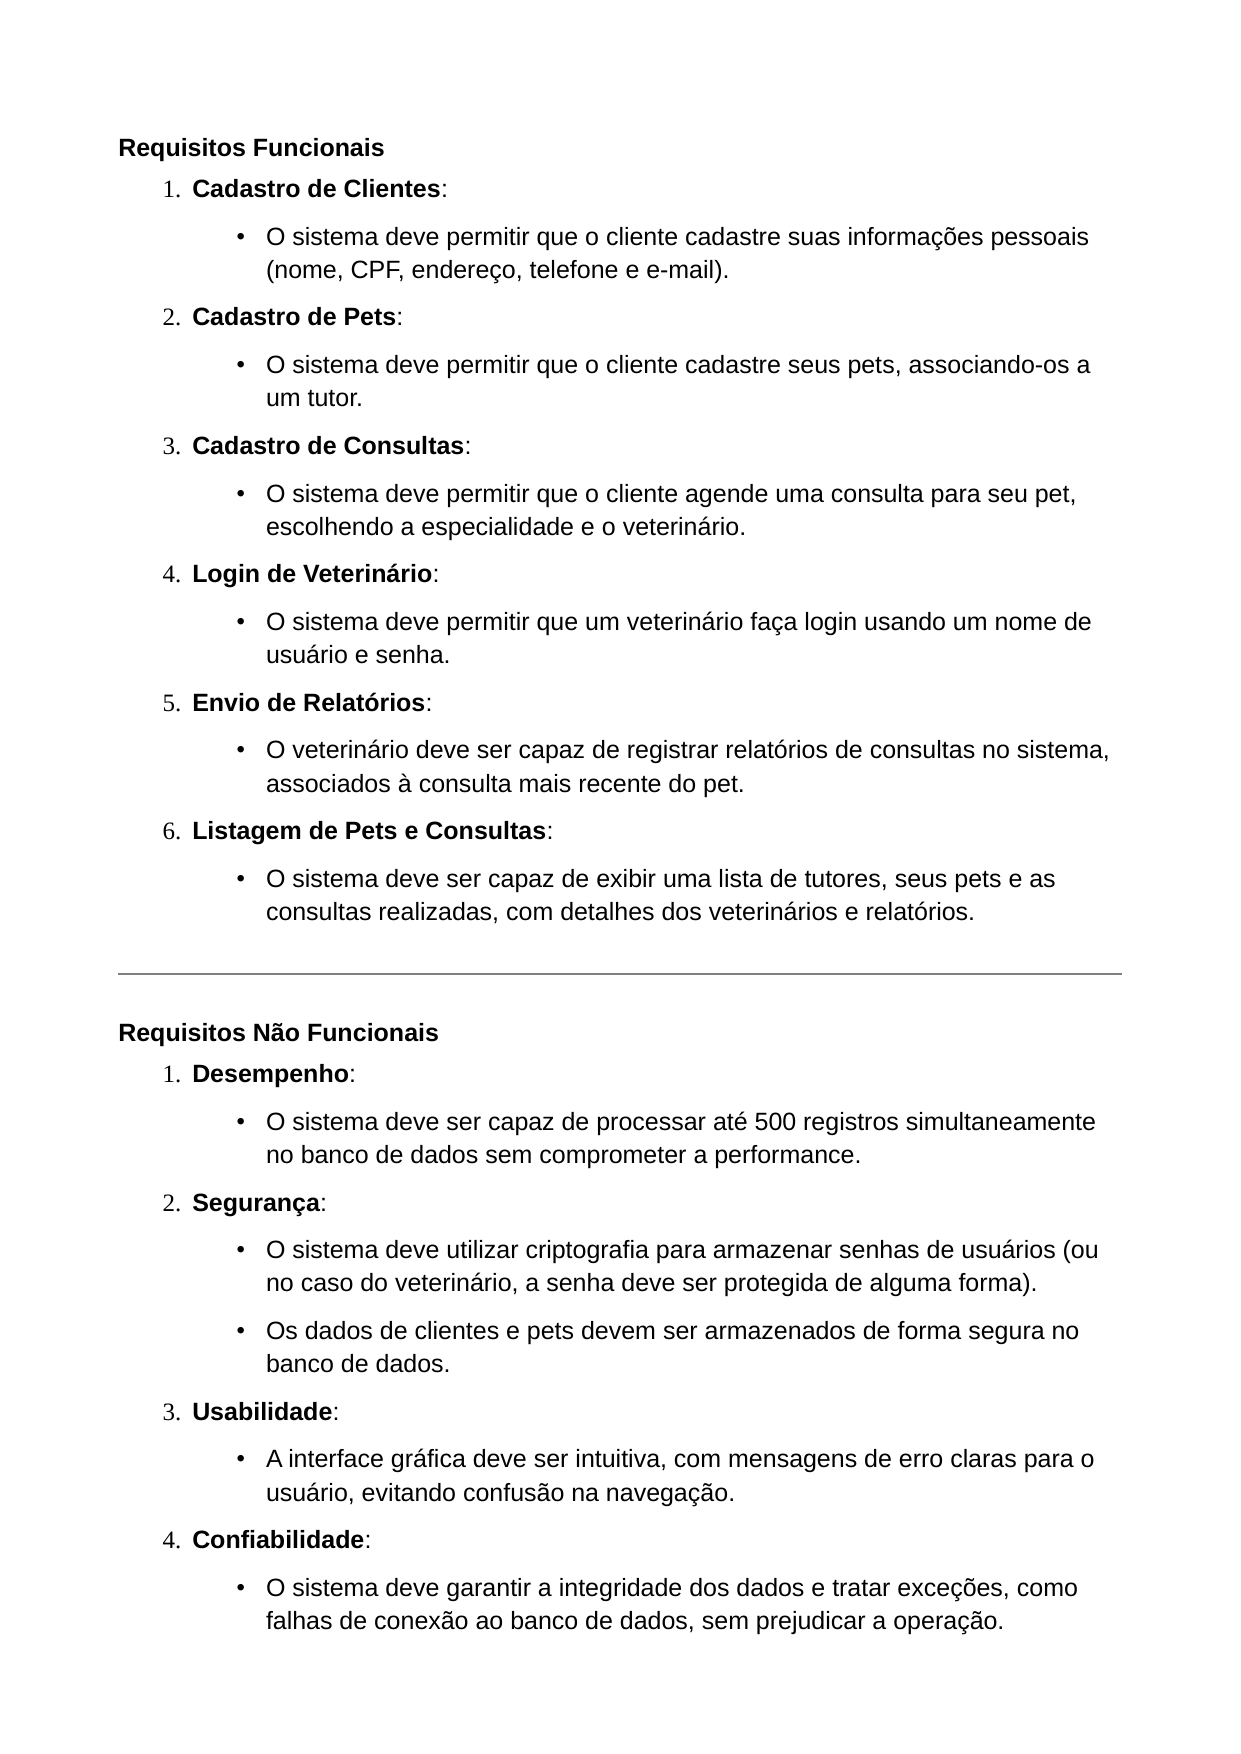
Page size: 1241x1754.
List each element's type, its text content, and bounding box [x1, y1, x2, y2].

list O sistema deve utilizar criptografia para armazenar senhas de usuários (ou no caso do veterinário, a senha deve ser protegida de alguma forma). [236, 1235, 1122, 1297]
list A interface gráfica deve ser intuitiva, com mensagens de erro claras para o usuário, evitando confusão na navegação. [236, 1444, 1122, 1506]
list O veterinário deve ser capaz de registrar relatórios de consultas no sistema, associados à consulta mais recente do pet. [236, 735, 1122, 797]
list Envio de Relatórios: [162, 688, 1122, 717]
list Segurança: [162, 1187, 1122, 1216]
subtitle Requisitos Não Funcionais [118, 1018, 1122, 1047]
list O sistema deve ser capaz de processar até 500 registros simultaneamente no banco de dados sem comprometer a performance. [236, 1107, 1122, 1169]
list Listagem de Pets e Consultas: [162, 816, 1122, 845]
list Cadastro de Pets: [162, 302, 1122, 331]
list O sistema deve permitir que um veterinário faça login usando um nome de usuário e senha. [236, 607, 1122, 669]
list Usabilidade: [162, 1397, 1122, 1426]
list Cadastro de Clientes: [162, 174, 1122, 203]
list Os dados de clientes e pets devem ser armazenados de forma segura no banco de dados. [236, 1316, 1122, 1378]
list Desempenho: [162, 1059, 1122, 1088]
subtitle Requisitos Funcionais [118, 133, 1122, 161]
list Login de Veterinário: [162, 559, 1122, 588]
list O sistema deve permitir que o cliente cadastre suas informações pessoais (nome, CPF, endereço, telefone e e-mail). [236, 222, 1122, 283]
list O sistema deve garantir a integridade dos dados e tratar exceções, como falhas de conexão ao banco de dados, sem prejudicar a operação. [236, 1573, 1122, 1635]
list O sistema deve permitir que o cliente agende uma consulta para seu pet, escolhendo a especialidade e o veterinário. [236, 478, 1122, 540]
list O sistema deve ser capaz de exibir uma lista de tutores, seus pets e as consultas realizadas, com detalhes dos veterinários e relatórios. [236, 864, 1122, 926]
list Cadastro de Consultas: [162, 431, 1122, 460]
list O sistema deve permitir que o cliente cadastre seus pets, associando-os a um tutor. [236, 350, 1122, 412]
list Confiabilidade: [162, 1525, 1122, 1554]
